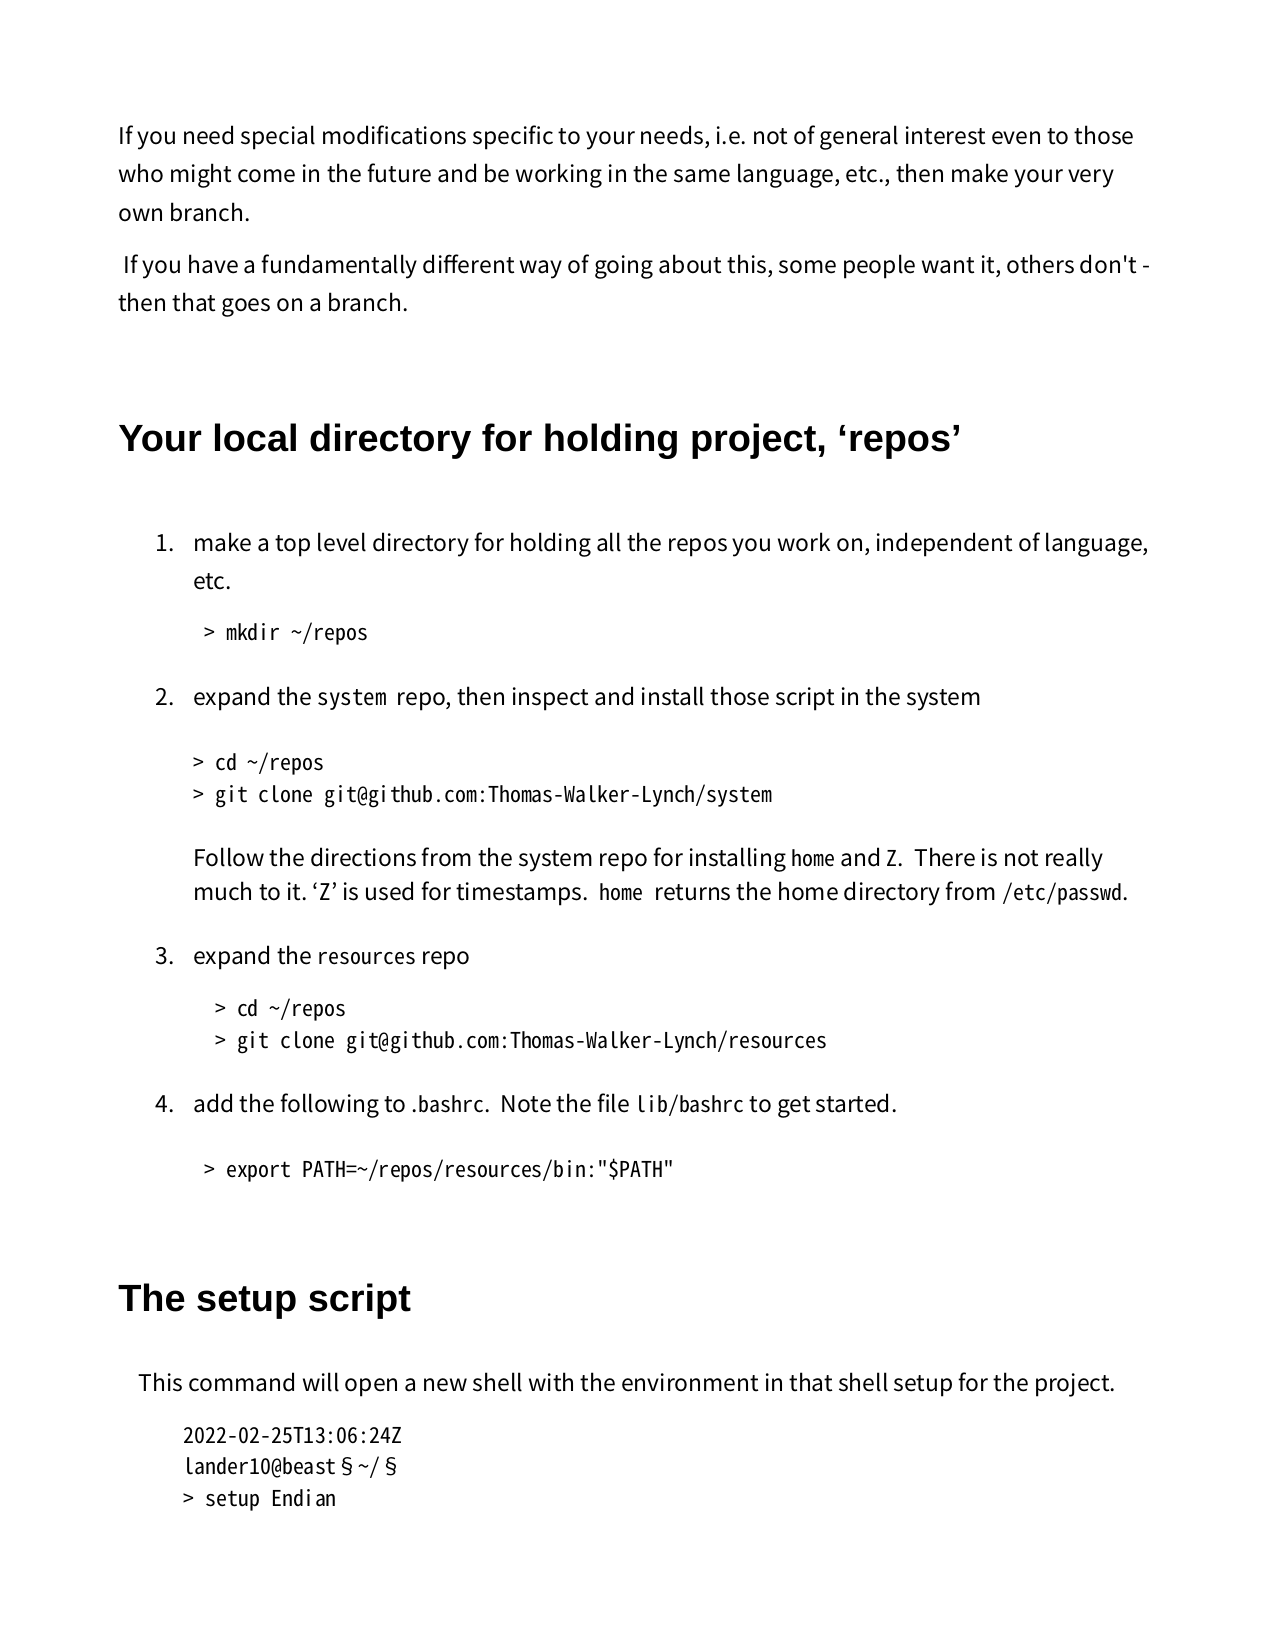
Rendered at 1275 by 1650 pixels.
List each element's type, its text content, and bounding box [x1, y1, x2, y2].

list make a top level directory for holding all the repos you work on, independent of language, etc. [156, 524, 1157, 596]
list add the following to .bashrc. Note the file lib/bashrc to get started. [156, 1086, 1157, 1119]
text This command will open a new shell with the environment in that shell setup for the project. [118, 1365, 1157, 1398]
subtitle The setup script [118, 1276, 1157, 1319]
list expand the system repo, then inspect and install those script in the system [156, 679, 1157, 712]
list > cd ~/repos [156, 991, 1157, 1023]
list Follow the directions from the system repo for installing home and Z. There is not really much to it. ‘Z’ is used for timestamps. home returns the home directory from /etc/passwd. [156, 840, 1157, 907]
text If you have a fundamentally different way of going about this, some people want it, others don't - then that goes on a branch. [118, 247, 1157, 318]
list > git clone git@github.com:Thomas-Walker-Lynch/resources [156, 1023, 1157, 1054]
subtitle Your local directory for holding project, ‘repos’ [118, 416, 1157, 459]
list > mkdir ~/repos [156, 615, 1157, 647]
list > cd ~/repos [156, 745, 1157, 777]
list > export PATH=~/repos/resources/bin:"$PATH" [156, 1152, 1157, 1184]
text 2022-02-25T13:06:24Z [118, 1418, 1157, 1449]
list > git clone git@github.com:Thomas-Walker-Lynch/system [156, 777, 1157, 808]
text If you need special modifications specific to your needs, i.e. not of general interest even to those who might come in the future and be working in the same language, etc., then make your very own branch. [118, 118, 1157, 228]
text > setup Endian [118, 1481, 1157, 1513]
text lander10@beast§~/§ [118, 1449, 1157, 1481]
list expand the resources repo [156, 938, 1157, 971]
